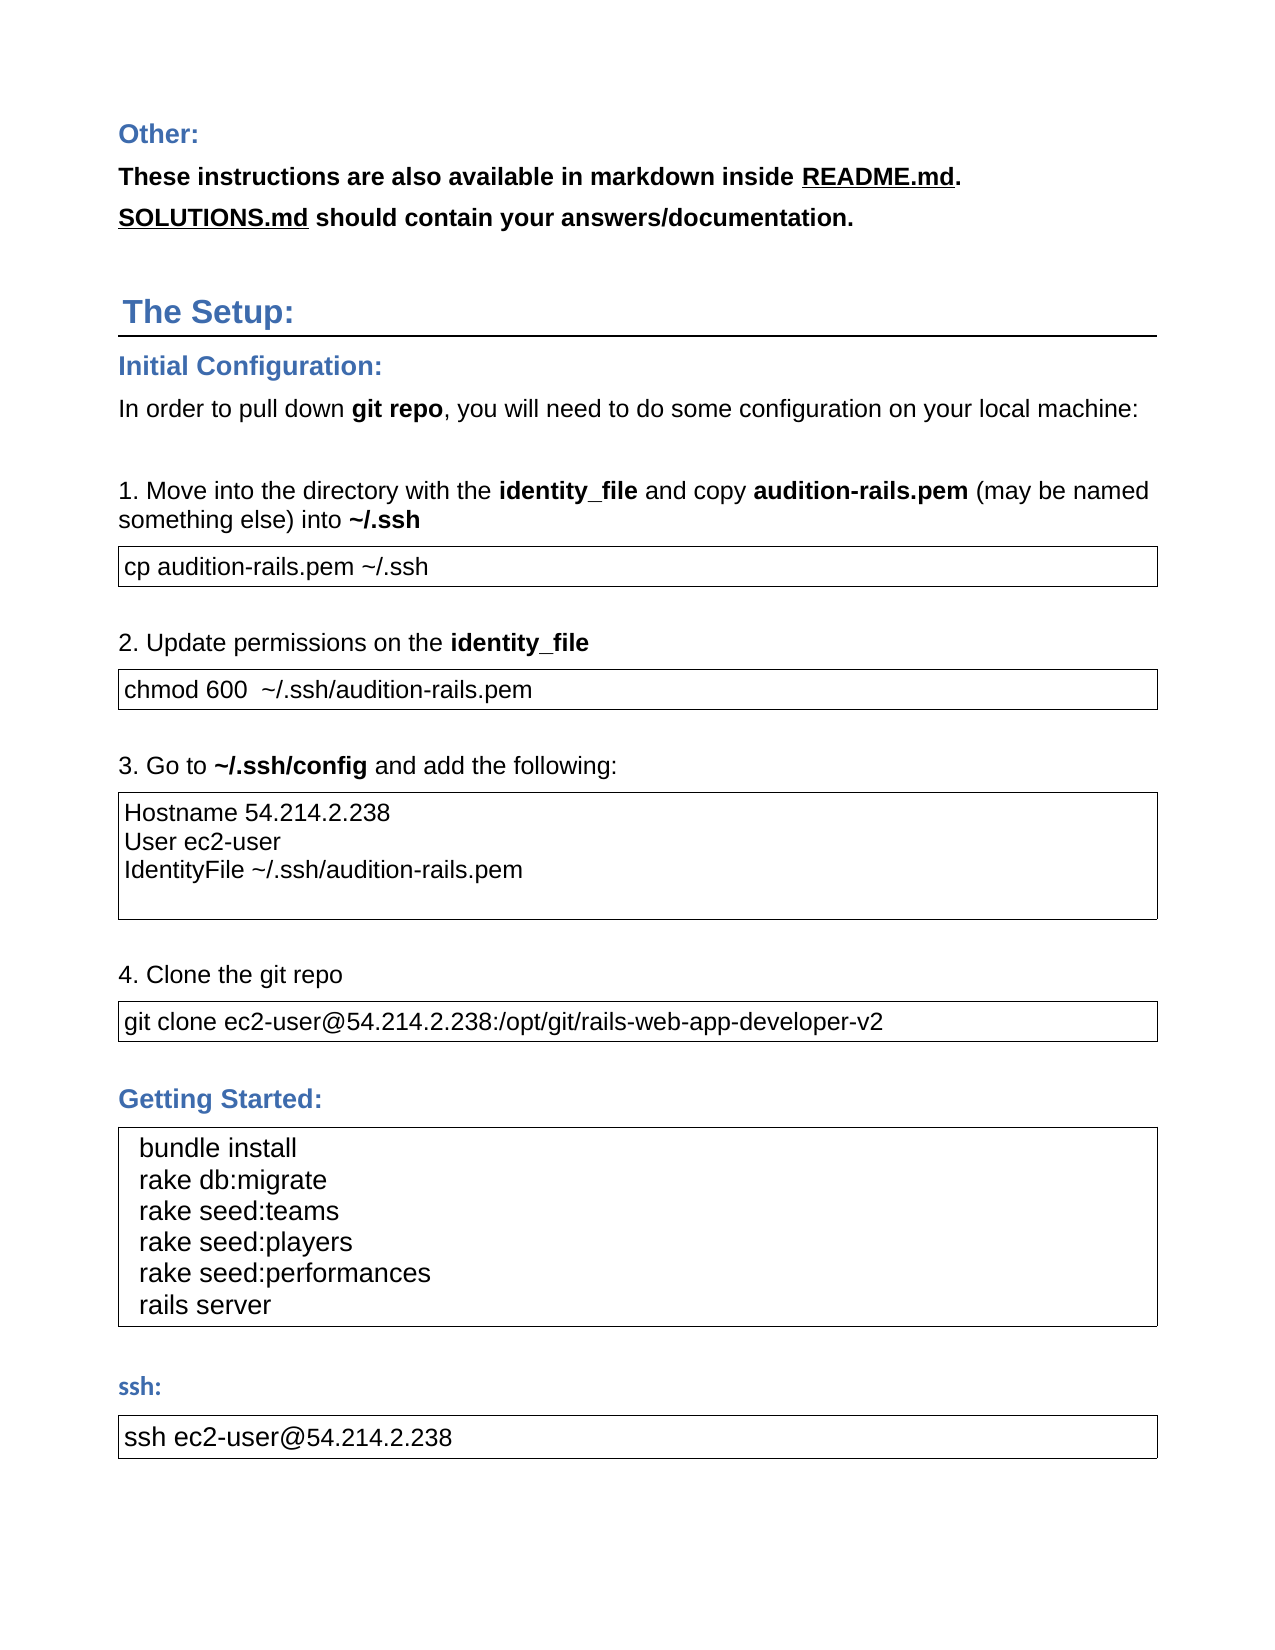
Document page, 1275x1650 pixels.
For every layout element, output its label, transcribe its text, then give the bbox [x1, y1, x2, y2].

table_header Hostname 54.214.2.238 User ec2-user IdentityFile ~/.ssh/audition-rails.pem [119, 793, 1157, 918]
text These instructions are also available in markdown inside README.md. [118, 162, 1157, 191]
text ssh: [118, 1369, 1157, 1402]
table_header chmod 600 ~/.ssh/audition-rails.pem [119, 670, 1157, 709]
text The Setup: [118, 288, 1157, 335]
text 3. Go to ~/.ssh/config and add the following: [118, 751, 1157, 779]
table_header git clone ec2-user@54.214.2.238:/opt/git/rails-web-app-developer-v2 [119, 1002, 1157, 1041]
text 4. Clone the git repo [118, 960, 1157, 989]
text Getting Started: [118, 1083, 1157, 1114]
text SOLUTIONS.md should contain your answers/documentation. [118, 203, 1157, 232]
table_header cp audition-rails.pem ~/.ssh [119, 547, 1157, 586]
table_header bundle install rake db:migrate rake seed:teams rake seed:players rake seed:performances rails server [119, 1128, 1157, 1326]
text 1. Move into the directory with the identity_file and copy audition-rails.pem (may be named something else) into ~/.ssh [118, 476, 1157, 534]
table_header ssh ec2-user@54.214.2.238 [119, 1416, 1157, 1458]
text 2. Update permissions on the identity_file [118, 628, 1157, 657]
text Initial Configuration: [118, 350, 1157, 381]
text Other: [118, 118, 1157, 149]
text In order to pull down git repo, you will need to do some configuration on your local machine: [118, 394, 1157, 422]
